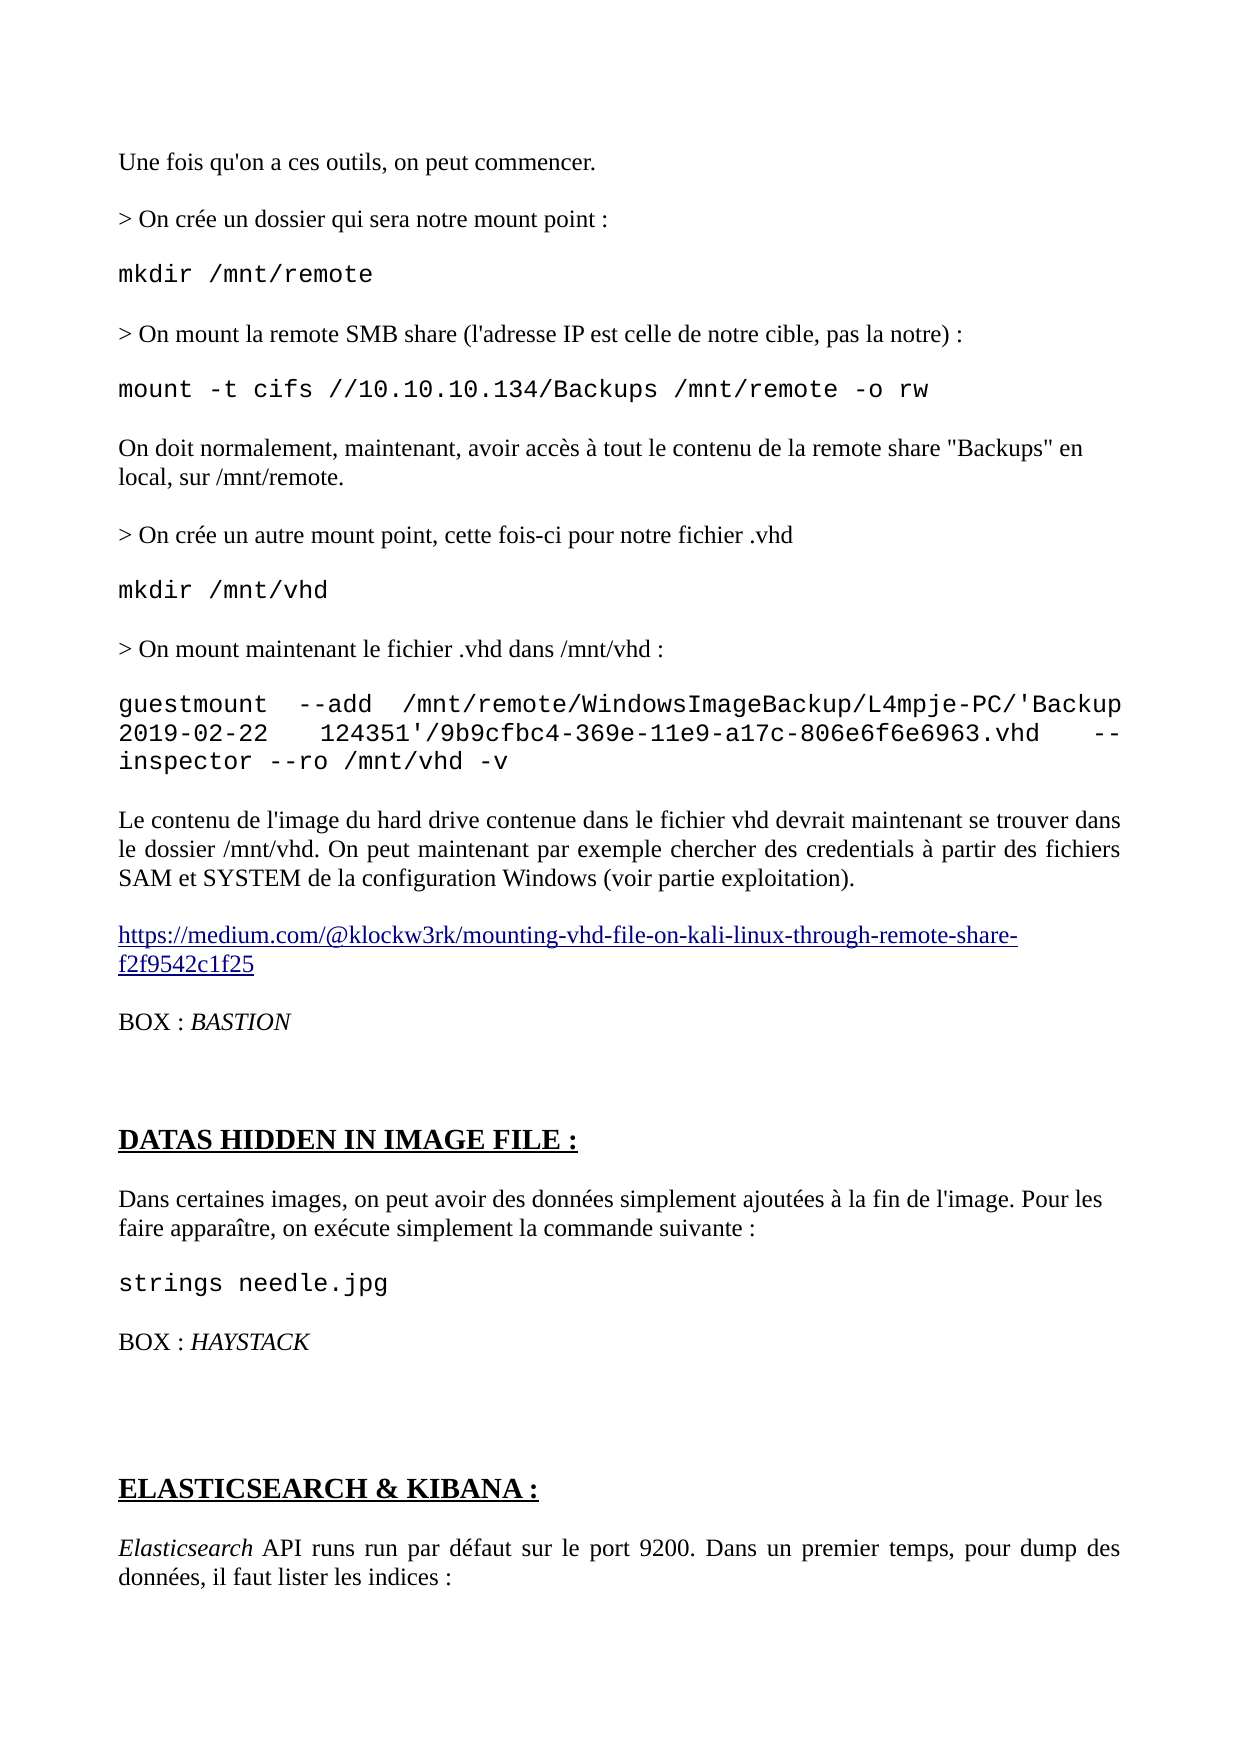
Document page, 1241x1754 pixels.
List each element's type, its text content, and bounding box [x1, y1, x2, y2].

text BOX : BASTION [118, 1007, 1122, 1036]
text > On mount la remote SMB share (l'adresse IP est celle de notre cible, pas la notre) : [118, 319, 1122, 348]
text Elasticsearch API runs run par défaut sur le port 9200. Dans un premier temps, pour dump des données, il faut lister les indices : [118, 1533, 1122, 1591]
text guestmount --add /mnt/remote/WindowsImageBackup/L4mpje-PC/'Backup 2019-02-22 124351'/9b9cfbc4-369e-11e9-a17c-806e6f6e6963.vhd --inspector --ro /mnt/vhd -v [118, 692, 1122, 777]
text ELASTICSEARCH & KIBANA : [118, 1471, 1122, 1505]
text > On mount maintenant le fichier .vhd dans /mnt/vhd : [118, 634, 1122, 663]
text > On crée un autre mount point, cette fois-ci pour notre fichier .vhd [118, 520, 1122, 548]
text https://medium.com/@klockw3rk/mounting-vhd-file-on-kali-linux-through-remote-share-f2f9542c1f25 [118, 921, 1122, 978]
text mkdir /mnt/remote [118, 262, 1122, 290]
text Dans certaines images, on peut avoir des données simplement ajoutées à la fin de l'image. Pour les faire apparaître, on exécute simplement la commande suivante : [118, 1184, 1122, 1242]
text DATAS HIDDEN IN IMAGE FILE : [118, 1122, 1122, 1155]
text Une fois qu'on a ces outils, on peut commencer. [118, 147, 1122, 176]
text mkdir /mnt/vhd [118, 577, 1122, 606]
text Le contenu de l'image du hard drive contenue dans le fichier vhd devrait maintenant se trouver dans le dossier /mnt/vhd. On peut maintenant par exemple chercher des credentials à partir des fichiers SAM et SYSTEM de la configuration Windows (voir partie exploitation). [118, 806, 1122, 892]
text On doit normalement, maintenant, avoir accès à tout le contenu de la remote share "Backups" en local, sur /mnt/remote. [118, 433, 1122, 491]
text > On crée un dossier qui sera notre mount point : [118, 204, 1122, 233]
text strings needle.jpg [118, 1270, 1122, 1299]
text mount -t cifs //10.10.10.134/Backups /mnt/remote -o rw [118, 376, 1122, 405]
text BOX : HAYSTACK [118, 1327, 1122, 1356]
